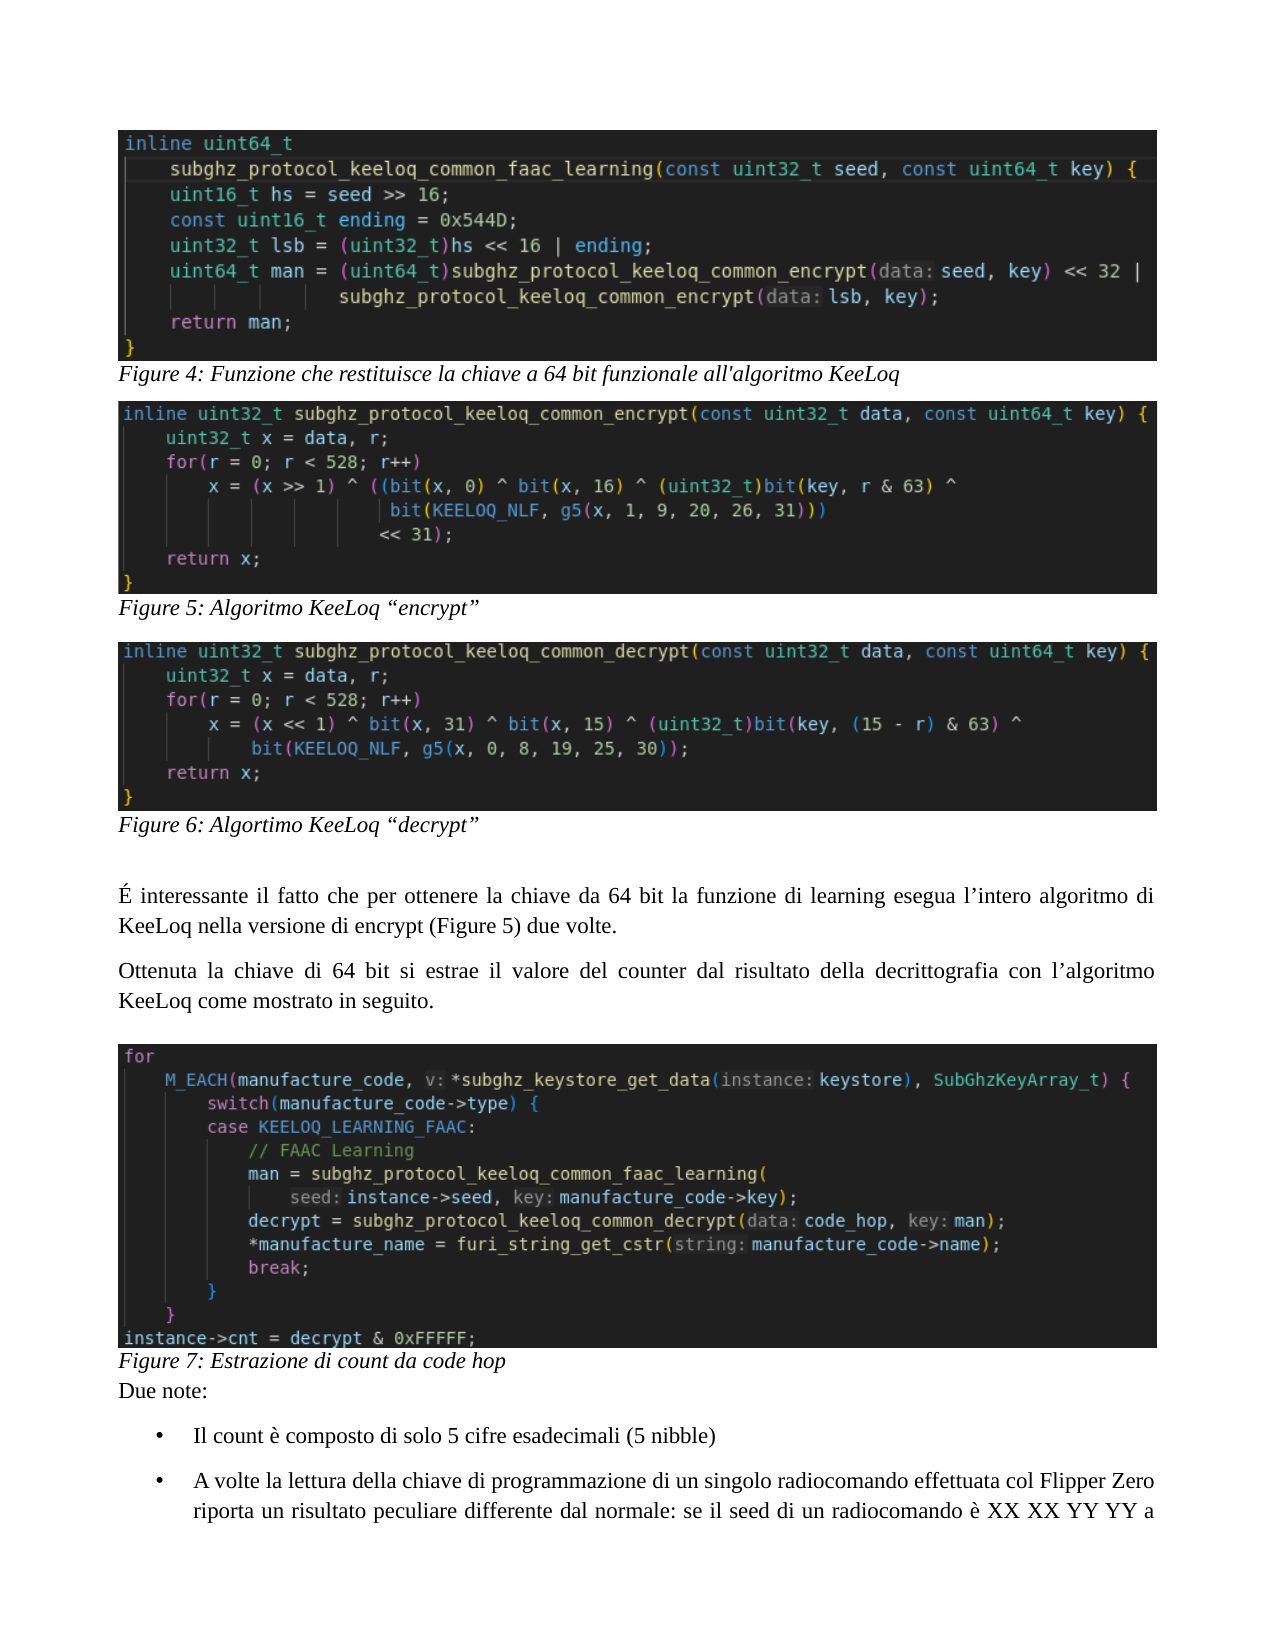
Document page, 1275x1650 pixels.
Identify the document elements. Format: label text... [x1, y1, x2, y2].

text É interessante il fatto che per ottenere la chiave da 64 bit la funzione di learning esegua l’intero algoritmo di KeeLoq nella versione di encrypt (Figure 5) due volte. [118, 882, 1157, 938]
text Figure 5: Algoritmo KeeLoq “encrypt” [118, 594, 1157, 620]
text [118, 1032, 1157, 1044]
text Due note: [118, 1374, 1157, 1404]
text Figure 7: Estrazione di count da code hop [118, 1348, 1157, 1374]
list Il count è composto di solo 5 cifre esadecimali (5 nibble) [156, 1422, 1157, 1449]
picture [118, 642, 1157, 811]
text Figure 4: Funzione che restituisce la chiave a 64 bit funzionale all'algoritmo KeeLoq [118, 361, 1157, 387]
picture [118, 130, 1157, 361]
picture [118, 1044, 1157, 1348]
text Ottenuta la chiave di 64 bit si estrae il valore del counter dal risultato della decrittografia con l’algoritmo KeeLoq come mostrato in seguito. [118, 957, 1157, 1013]
picture [118, 401, 1158, 594]
list A volte la lettura della chiave di programmazione di un singolo radiocomando effettuata col Flipper Zero riporta un risultato peculiare differente dal normale: se il seed di un radiocomando è XX XX YY YY a [156, 1467, 1157, 1524]
text Figure 6: Algortimo KeeLoq “decrypt” [118, 811, 1157, 837]
